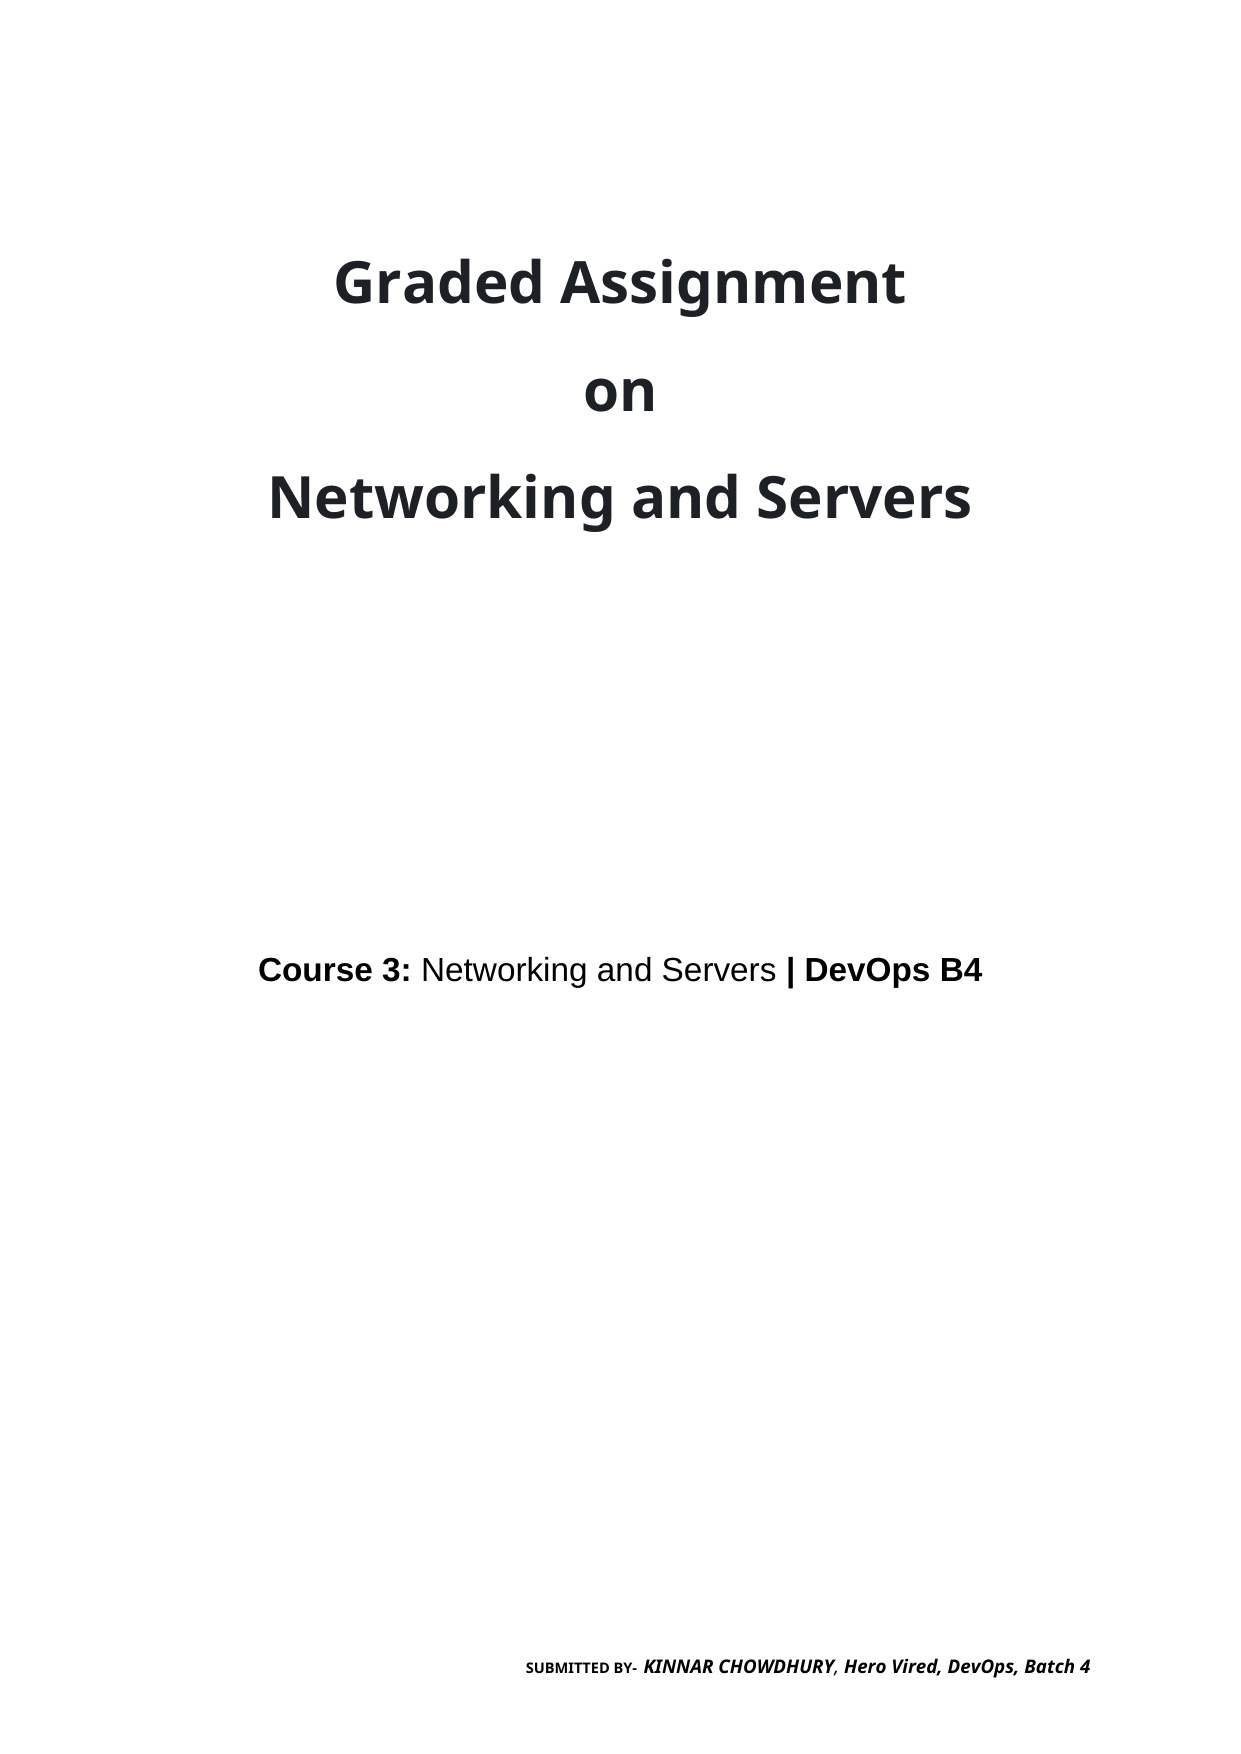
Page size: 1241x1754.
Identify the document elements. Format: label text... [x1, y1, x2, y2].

subtitle Graded Assignment [150, 241, 1090, 320]
subtitle on [150, 349, 1090, 428]
subtitle Course 3: Networking and Servers | DevOps B4 [150, 951, 1090, 989]
subtitle Networking and Servers [150, 456, 1090, 536]
